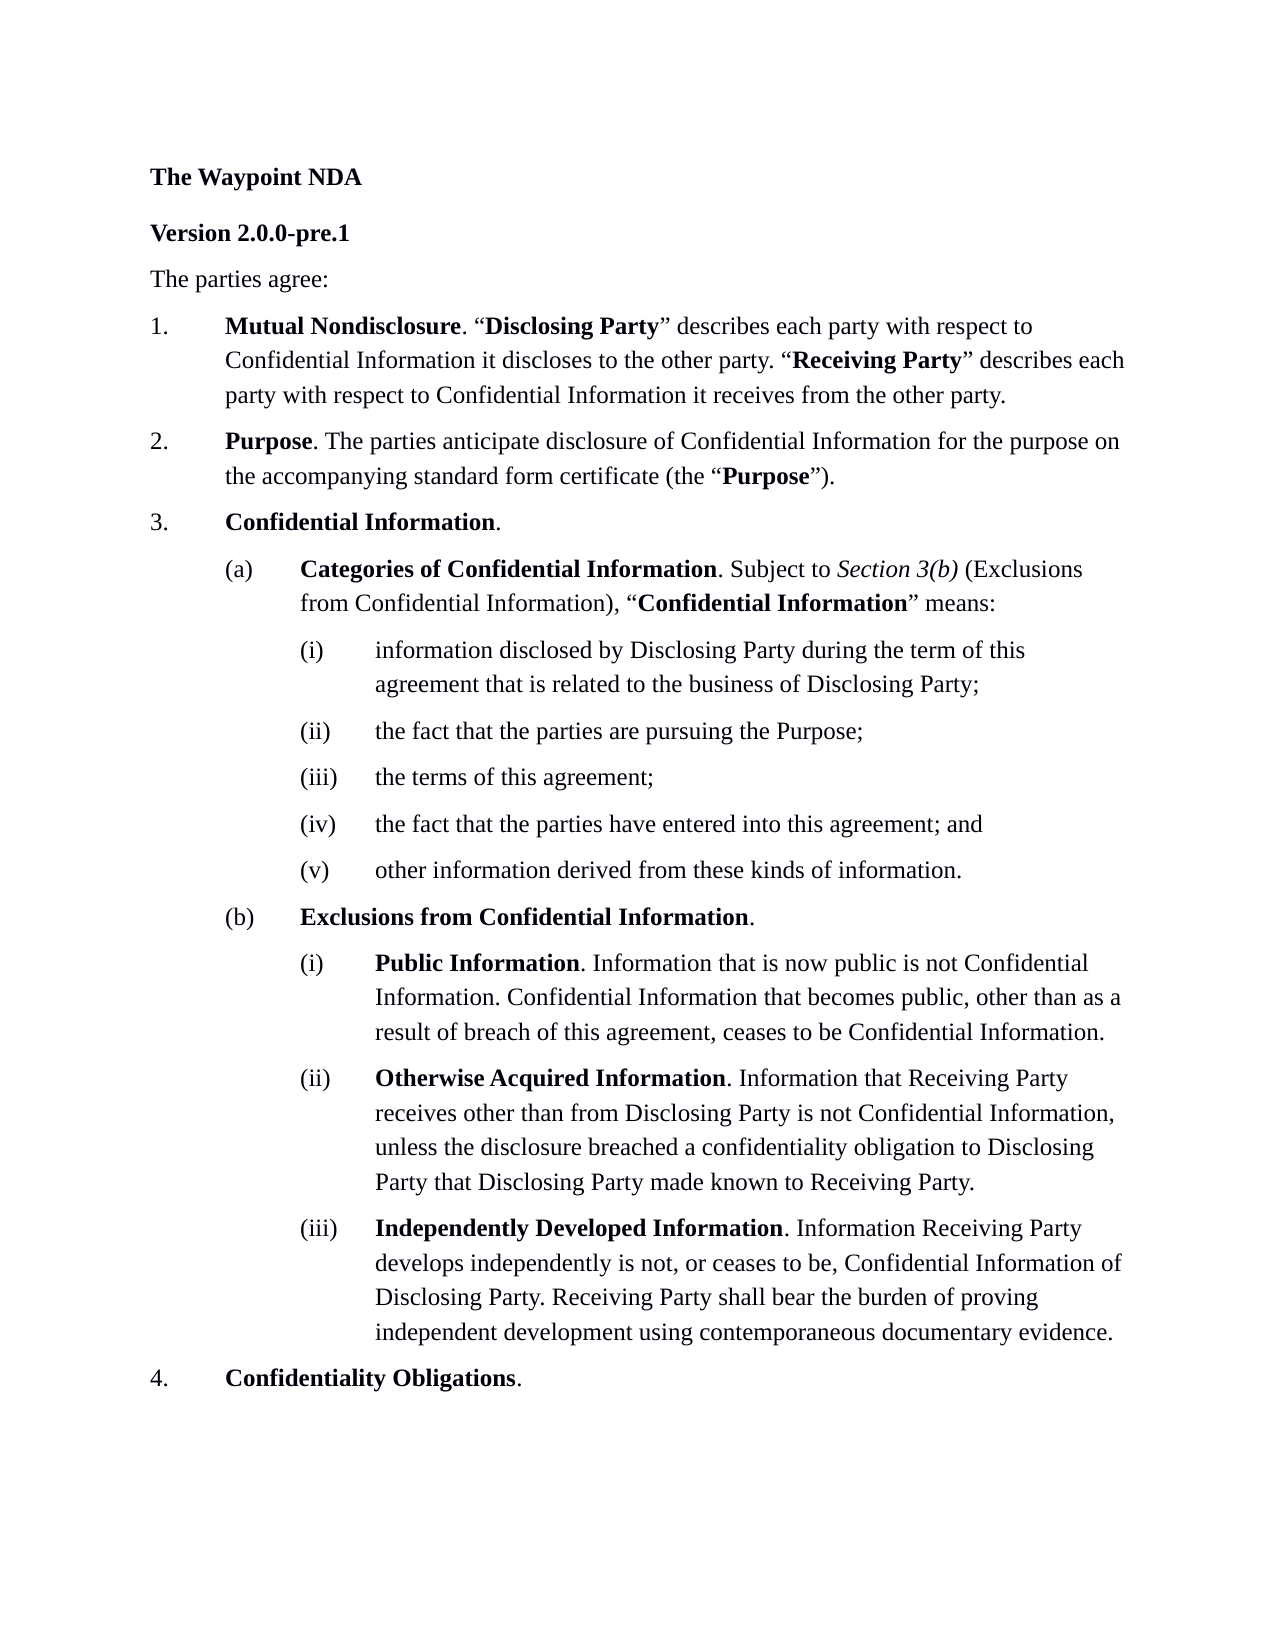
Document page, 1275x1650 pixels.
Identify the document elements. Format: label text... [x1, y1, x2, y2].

text 1. Mutual Nondisclosure. “Disclosing Party” describes each party with respect to Confidential Information it discloses to the other party. “Receiving Party” describes each party with respect to Confidential Information it receives from the other party. [150, 311, 1125, 409]
text 3. Confidential Information. [150, 507, 1125, 536]
text (v) other information derived from these kinds of information. [300, 855, 1125, 884]
text (i) Public Information. Information that is now public is not Confidential Information. Confidential Information that becomes public, other than as a result of breach of this agreement, ceases to be Confidential Information. [300, 948, 1125, 1046]
text (ii) the fact that the parties are pursuing the Purpose; [300, 716, 1125, 744]
text (ii) Otherwise Acquired Information. Information that Receiving Party receives other than from Disclosing Party is not Confidential Information, unless the disclosure breached a confidentiality obligation to Disclosing Party that Disclosing Party made known to Receiving Party. [300, 1063, 1125, 1196]
text The Waypoint NDA [150, 162, 1050, 191]
text (iii) the terms of this agreement; [300, 762, 1125, 791]
text 4. Confidentiality Obligations. [150, 1363, 1125, 1392]
text (iii) Independently Developed Information. Information Receiving Party develops independently is not, or ceases to be, Confidential Information of Disclosing Party. Receiving Party shall bear the burden of proving independent development using contemporaneous documentary evidence. [300, 1213, 1125, 1346]
text The parties agree: [150, 264, 1125, 293]
text (iv) the fact that the parties have entered into this agreement; and [300, 809, 1125, 837]
text Version 2.0.0-pre.1 [150, 218, 1125, 247]
text (i) information disclosed by Disclosing Party during the term of this agreement that is related to the business of Disclosing Party; [300, 635, 1125, 698]
text 2. Purpose. The parties anticipate disclosure of Confidential Information for the purpose on the accompanying standard form certificate (the “Purpose”). [150, 426, 1125, 490]
text (b) Exclusions from Confidential Information. [225, 902, 1125, 930]
text (a) Categories of Confidential Information. Subject to Section 3(b) (Exclusions from Confidential Information), “Confidential Information” means: [225, 554, 1125, 617]
